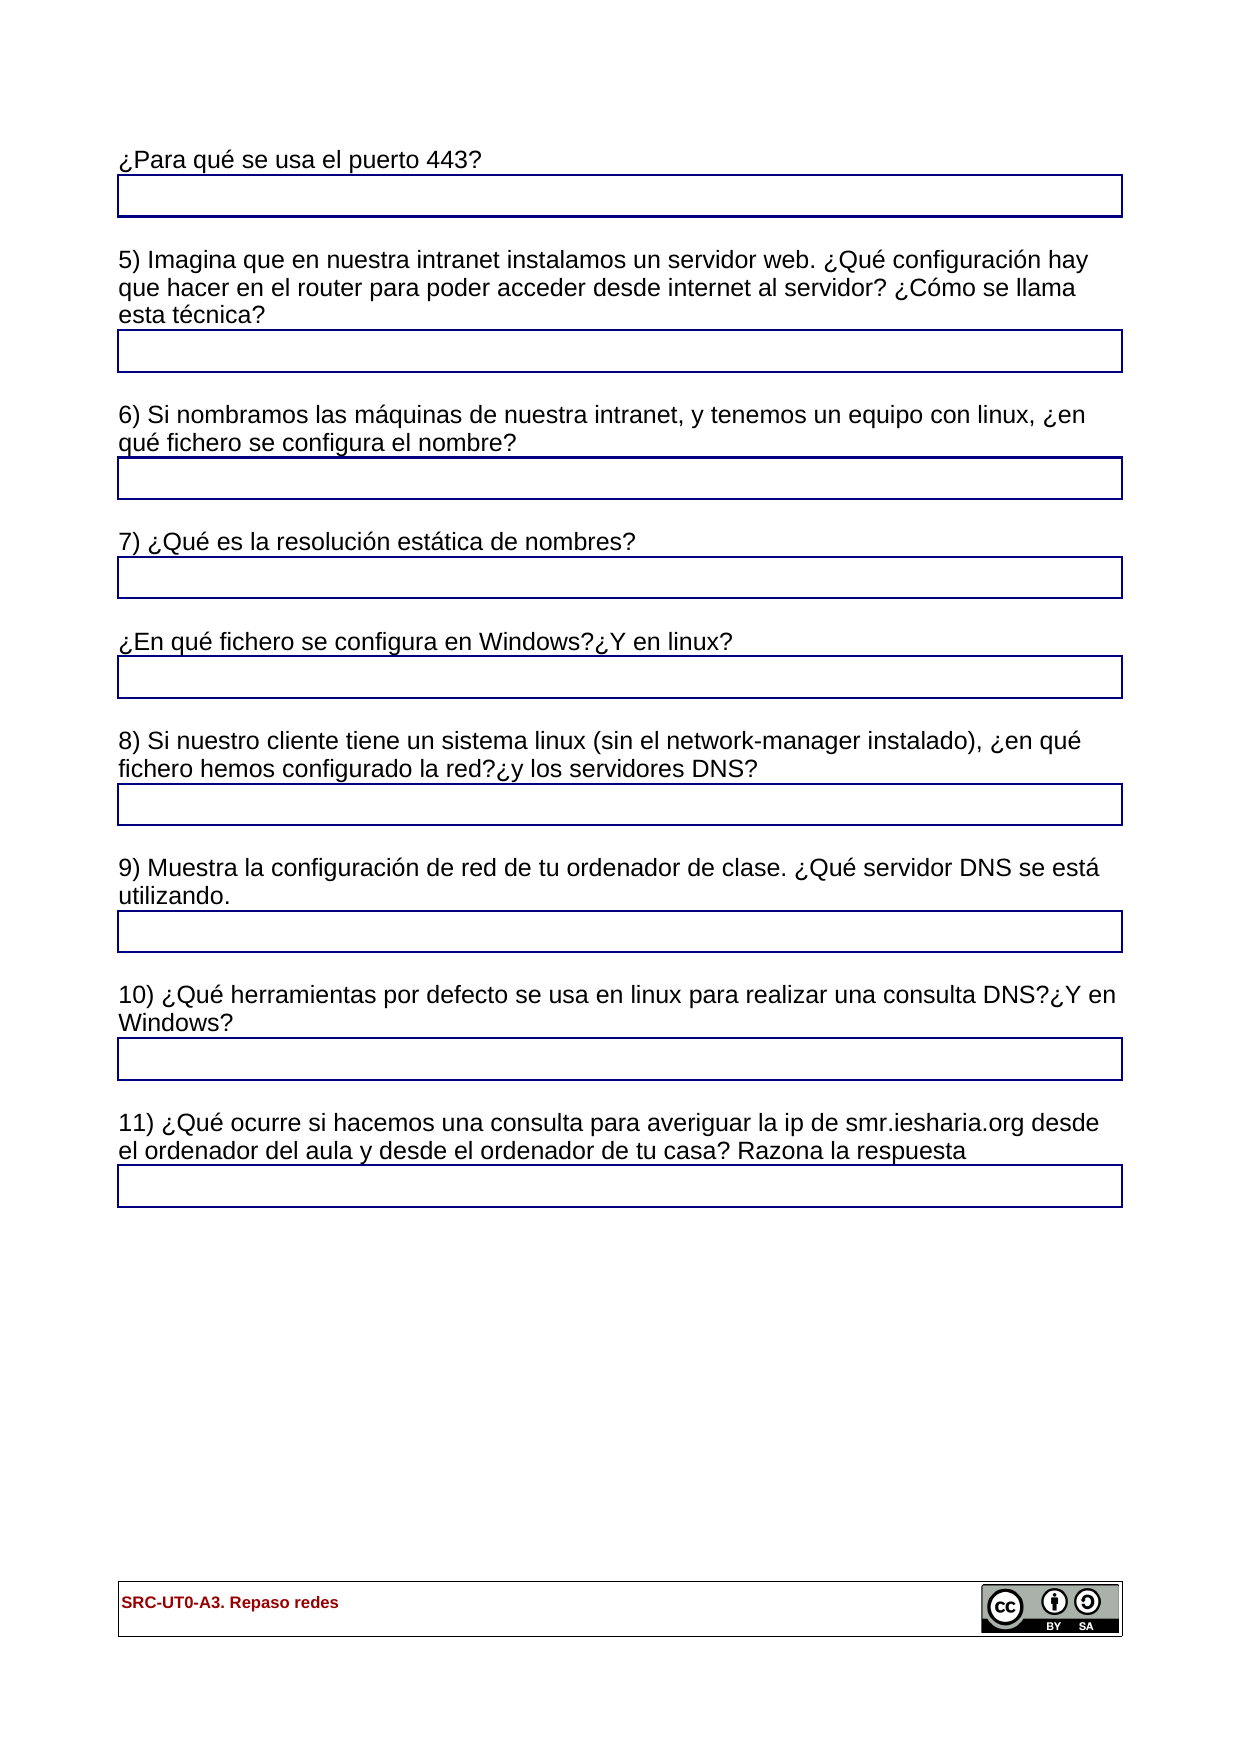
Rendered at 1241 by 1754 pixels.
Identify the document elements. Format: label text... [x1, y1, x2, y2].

text ¿En qué fichero se configura en Windows?¿Y en linux? [118, 627, 1122, 655]
text 10) ¿Qué herramientas por defecto se usa en linux para realizar una consulta DNS?¿Y en Windows? [118, 981, 1122, 1037]
text 8) Si nuestro cliente tiene un sistema linux (sin el network-manager instalado), ¿en qué fichero hemos configurado la red?¿y los servidores DNS? [118, 727, 1122, 782]
table_header [119, 1166, 1121, 1206]
table_header [119, 176, 1121, 215]
text 6) Si nombramos las máquinas de nuestra intranet, y tenemos un equipo con linux, ¿en qué fichero se configura el nombre? [118, 401, 1122, 456]
table_header [119, 558, 1121, 597]
table_header [119, 459, 1121, 498]
table_header [119, 657, 1121, 697]
table_header [119, 912, 1121, 951]
text 7) ¿Qué es la resolución estática de nombres? [118, 528, 1122, 556]
table_header [119, 1039, 1121, 1078]
table_header [119, 785, 1121, 824]
text 11) ¿Qué ocurre si hacemos una consulta para averiguar la ip de smr.iesharia.org desde el ordenador del aula y desde el ordenador de tu casa? Razona la respuesta [118, 1108, 1122, 1164]
text ¿Para qué se usa el puerto 443? [118, 146, 1122, 174]
table_header [119, 331, 1121, 371]
text 5) Imagina que en nuestra intranet instalamos un servidor web. ¿Qué configuración hay que hacer en el router para poder acceder desde internet al servidor? ¿Cómo se llama esta técnica? [118, 245, 1122, 329]
text 9) Muestra la configuración de red de tu ordenador de clase. ¿Qué servidor DNS se está utilizando. [118, 854, 1122, 910]
picture [981, 1584, 1119, 1633]
